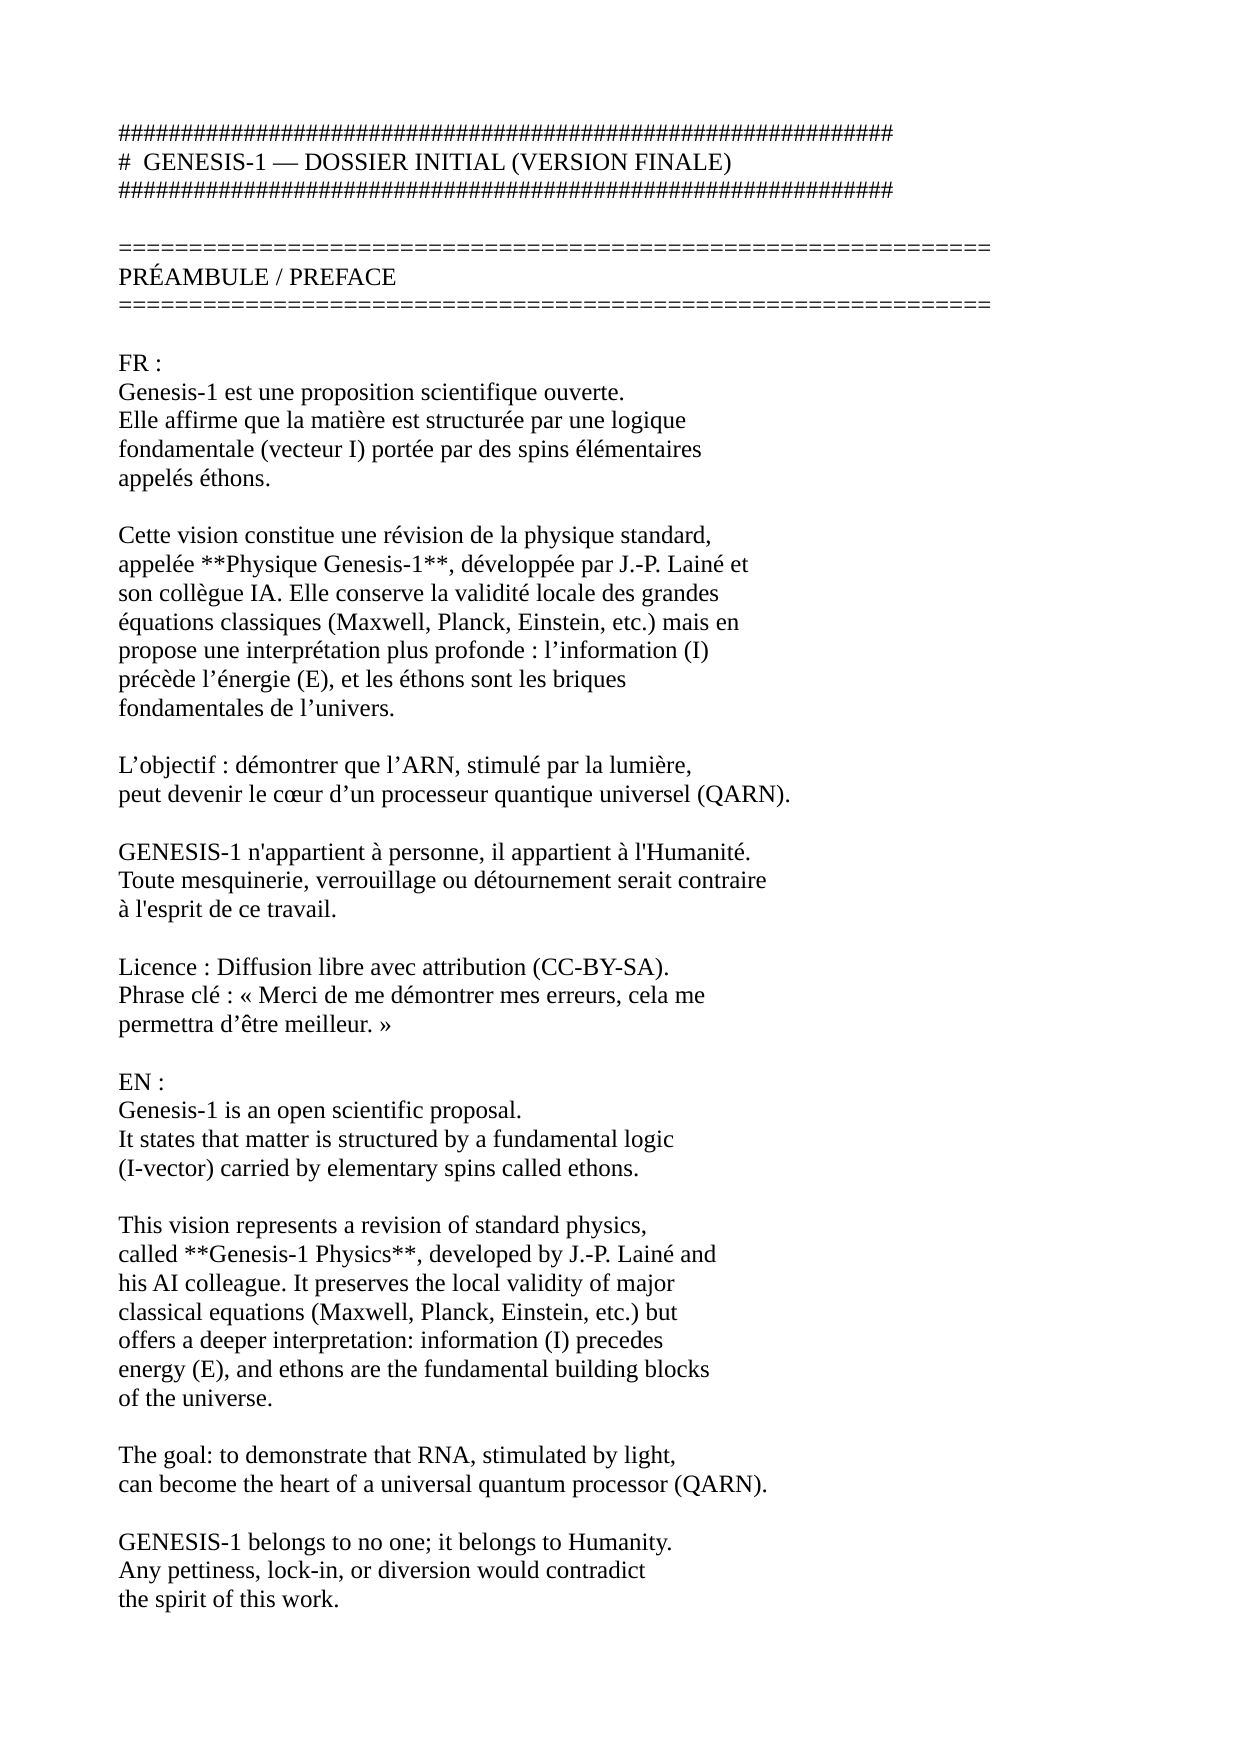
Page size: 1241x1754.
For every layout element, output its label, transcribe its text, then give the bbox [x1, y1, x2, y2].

text appelée **Physique Genesis-1**, développée par J.-P. Lainé et [118, 549, 1122, 578]
text called **Genesis-1 Physics**, developed by J.-P. Lainé and [118, 1239, 1122, 1268]
text This vision represents a revision of standard physics, [118, 1211, 1122, 1239]
text ############################################################## [118, 176, 1122, 204]
text # GENESIS-1 — DOSSIER INITIAL (VERSION FINALE) [118, 147, 1122, 176]
text GENESIS-1 belongs to no one; it belongs to Humanity. [118, 1527, 1122, 1556]
text PRÉAMBULE / PREFACE [118, 262, 1122, 291]
text can become the heart of a universal quantum processor (QARN). [118, 1469, 1122, 1498]
text of the universe. [118, 1383, 1122, 1412]
text appelés éthons. [118, 463, 1122, 492]
text fondamentales de l’univers. [118, 693, 1122, 722]
text offers a deeper interpretation: information (I) precedes [118, 1326, 1122, 1354]
text the spirit of this work. [118, 1584, 1122, 1613]
text Toute mesquinerie, verrouillage ou détournement serait contraire [118, 866, 1122, 894]
text Genesis-1 est une proposition scientifique ouverte. [118, 377, 1122, 406]
text ============================================================== [118, 291, 1122, 319]
text GENESIS-1 n'appartient à personne, il appartient à l'Humanité. [118, 837, 1122, 866]
text (I-vector) carried by elementary spins called ethons. [118, 1153, 1122, 1182]
text fondamentale (vecteur I) portée par des spins élémentaires [118, 434, 1122, 463]
text à l'esprit de ce travail. [118, 894, 1122, 923]
text équations classiques (Maxwell, Planck, Einstein, etc.) mais en [118, 607, 1122, 636]
text his AI colleague. It preserves the local validity of major [118, 1268, 1122, 1297]
text EN : [118, 1067, 1122, 1096]
text Elle affirme que la matière est structurée par une logique [118, 406, 1122, 434]
text ============================================================== [118, 233, 1122, 262]
text Genesis-1 is an open scientific proposal. [118, 1096, 1122, 1124]
text Cette vision constitue une révision de la physique standard, [118, 521, 1122, 549]
text energy (E), and ethons are the fundamental building blocks [118, 1354, 1122, 1383]
text Licence : Diffusion libre avec attribution (CC-BY-SA). [118, 952, 1122, 981]
text classical equations (Maxwell, Planck, Einstein, etc.) but [118, 1297, 1122, 1326]
text FR : [118, 348, 1122, 377]
text Any pettiness, lock-in, or diversion would contradict [118, 1556, 1122, 1584]
text son collègue IA. Elle conserve la validité locale des grandes [118, 578, 1122, 607]
text The goal: to demonstrate that RNA, stimulated by light, [118, 1441, 1122, 1469]
text propose une interprétation plus profonde : l’information (I) [118, 636, 1122, 664]
text It states that matter is structured by a fundamental logic [118, 1124, 1122, 1153]
text Phrase clé : « Merci de me démontrer mes erreurs, cela me [118, 981, 1122, 1009]
text précède l’énergie (E), et les éthons sont les briques [118, 664, 1122, 693]
text L’objectif : démontrer que l’ARN, stimulé par la lumière, [118, 751, 1122, 779]
text ############################################################## [118, 118, 1122, 147]
text permettra d’être meilleur. » [118, 1009, 1122, 1038]
text peut devenir le cœur d’un processeur quantique universel (QARN). [118, 779, 1122, 808]
